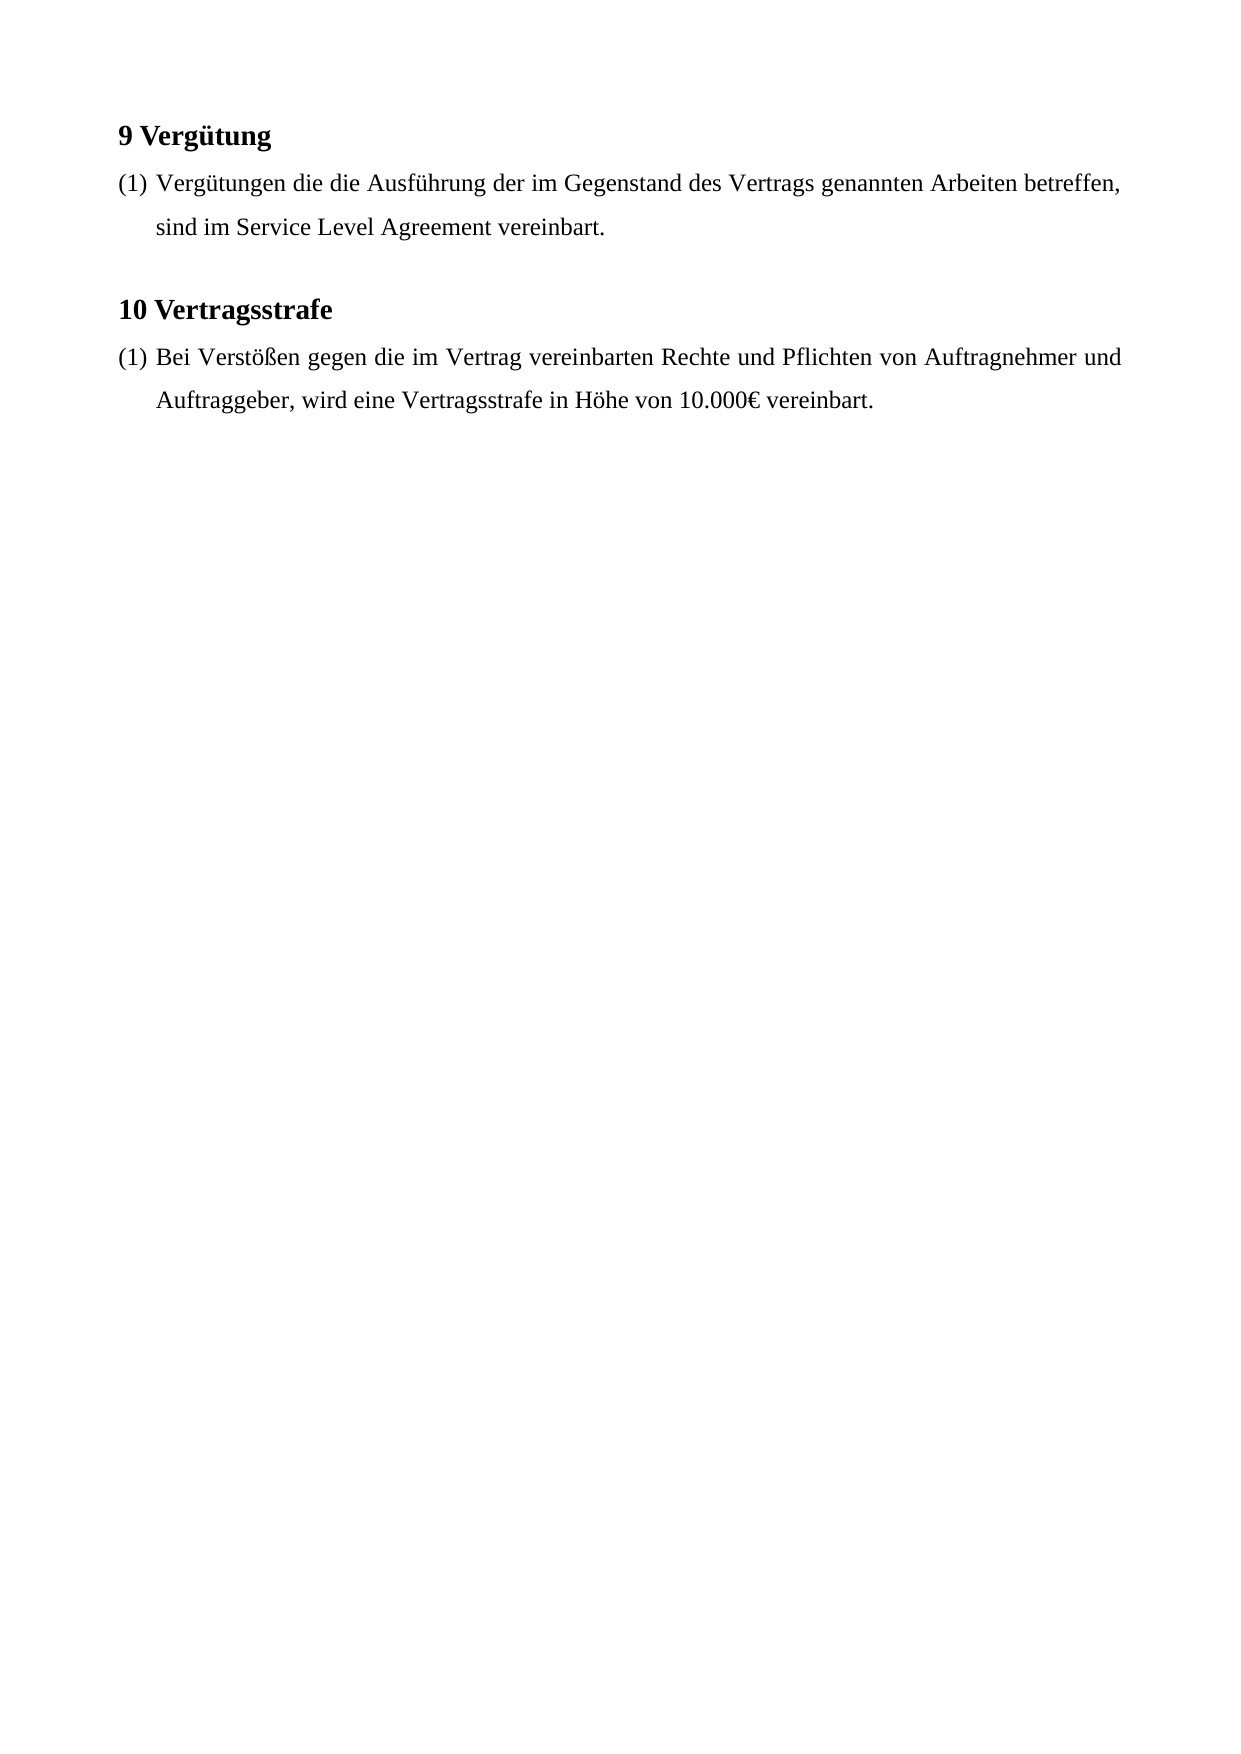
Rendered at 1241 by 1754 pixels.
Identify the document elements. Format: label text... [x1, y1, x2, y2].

subtitle 10 Vertragsstrafe [118, 292, 1122, 326]
list Bei Verstößen gegen die im Vertrag vereinbarten Rechte und Pflichten von Auftragnehmer und Auftraggeber, wird eine Vertragsstrafe in Höhe von 10.000€ vereinbart. [118, 342, 1122, 414]
list Vergütungen die die Ausführung der im Gegenstand des Vertrags genannten Arbeiten betreffen, sind im Service Level Agreement vereinbart. [118, 168, 1122, 240]
subtitle 9 Vergütung [118, 118, 1122, 152]
